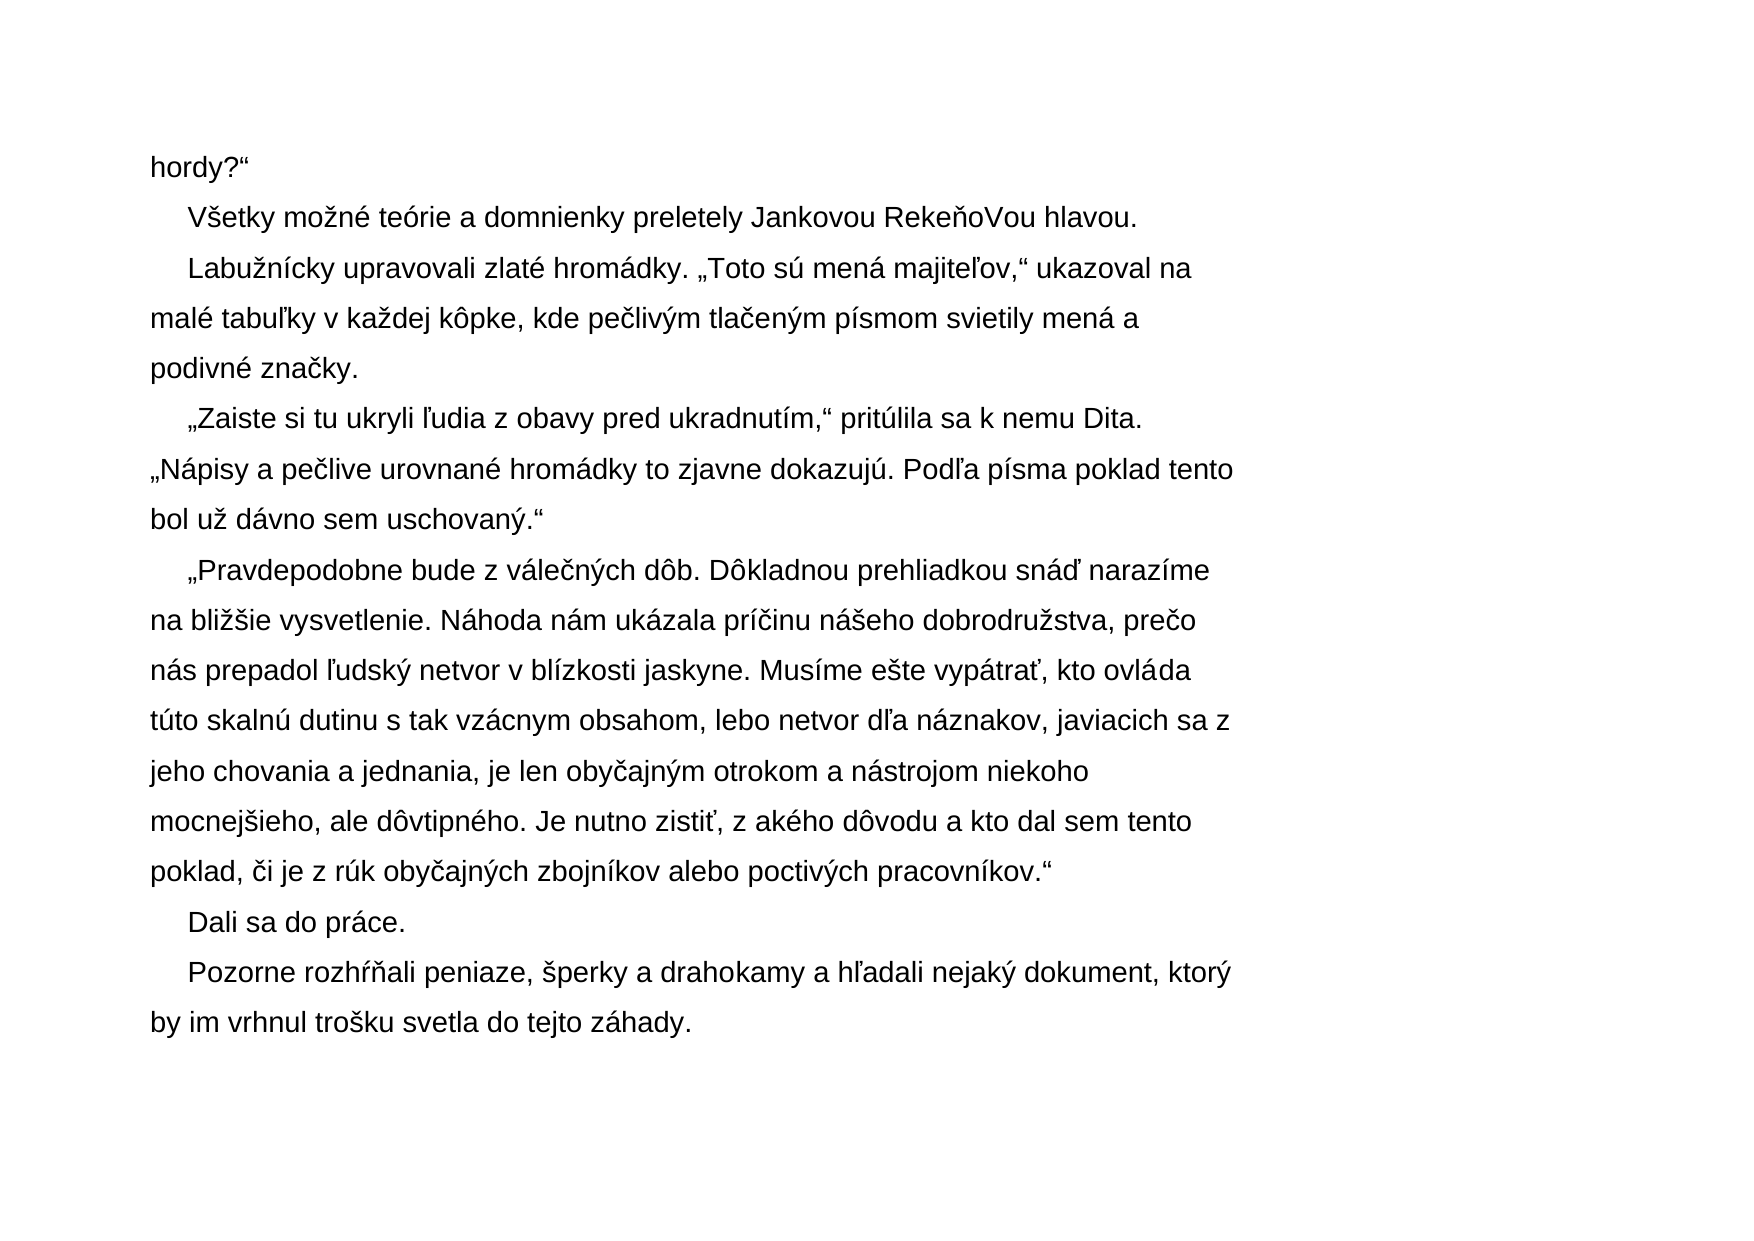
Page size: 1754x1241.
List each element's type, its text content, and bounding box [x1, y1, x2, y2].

text Všetky možné teórie a domnienky preletely Jankovou RekeňoVou hlavou. [150, 200, 1243, 234]
text Labužnícky upravovali zlaté hromádky. „Toto sú mená majiteľov,“ ukazoval na ma­lé tabuľky v každej kôpke, kde pečlivým tlače­ným písmom svietily mená a podivné značky. [150, 251, 1243, 385]
text „Zaiste si tu ukryli ľudia z obavy pred ukradnutím,“ pritúlila sa k nemu Dita. „Nápisy a pečlive urovnané hromádky to zjavne dokazujú. Podľa písma poklad tento bol už dávno sem uschovaný.“ [150, 402, 1243, 536]
text „Pravdepodobne bude z válečných dôb. Dô­kladnou prehliadkou snáď narazíme na bližšie vy­svetlenie. Náhoda nám ukázala príčinu nášeho dobrodružstva, prečo nás prepadol ľudský netvor v blízkosti jaskyne. Musíme ešte vypátrať, kto ovlá­da túto skalnú dutinu s tak vzácnym obsahom, lebo netvor dľa náznakov, javiacich sa z jeho chovania a jednania, je len obyčajným otrokom a nástrojom niekoho mocnejšieho, ale dôvtipného. Je nutno zistiť, z akého dôvodu a kto dal sem tento poklad, či je z rúk obyčajných zbojníkov alebo poctivých pracovníkov.“ [150, 552, 1243, 888]
text Pozorne rozhŕňali peniaze, šperky a draho­kamy a hľadali nejaký dokument, ktorý by im vrhnul trošku svetla do tejto záhady. [150, 955, 1243, 1039]
text hordy?“ [150, 150, 1243, 183]
text Dali sa do práce. [150, 905, 1243, 938]
